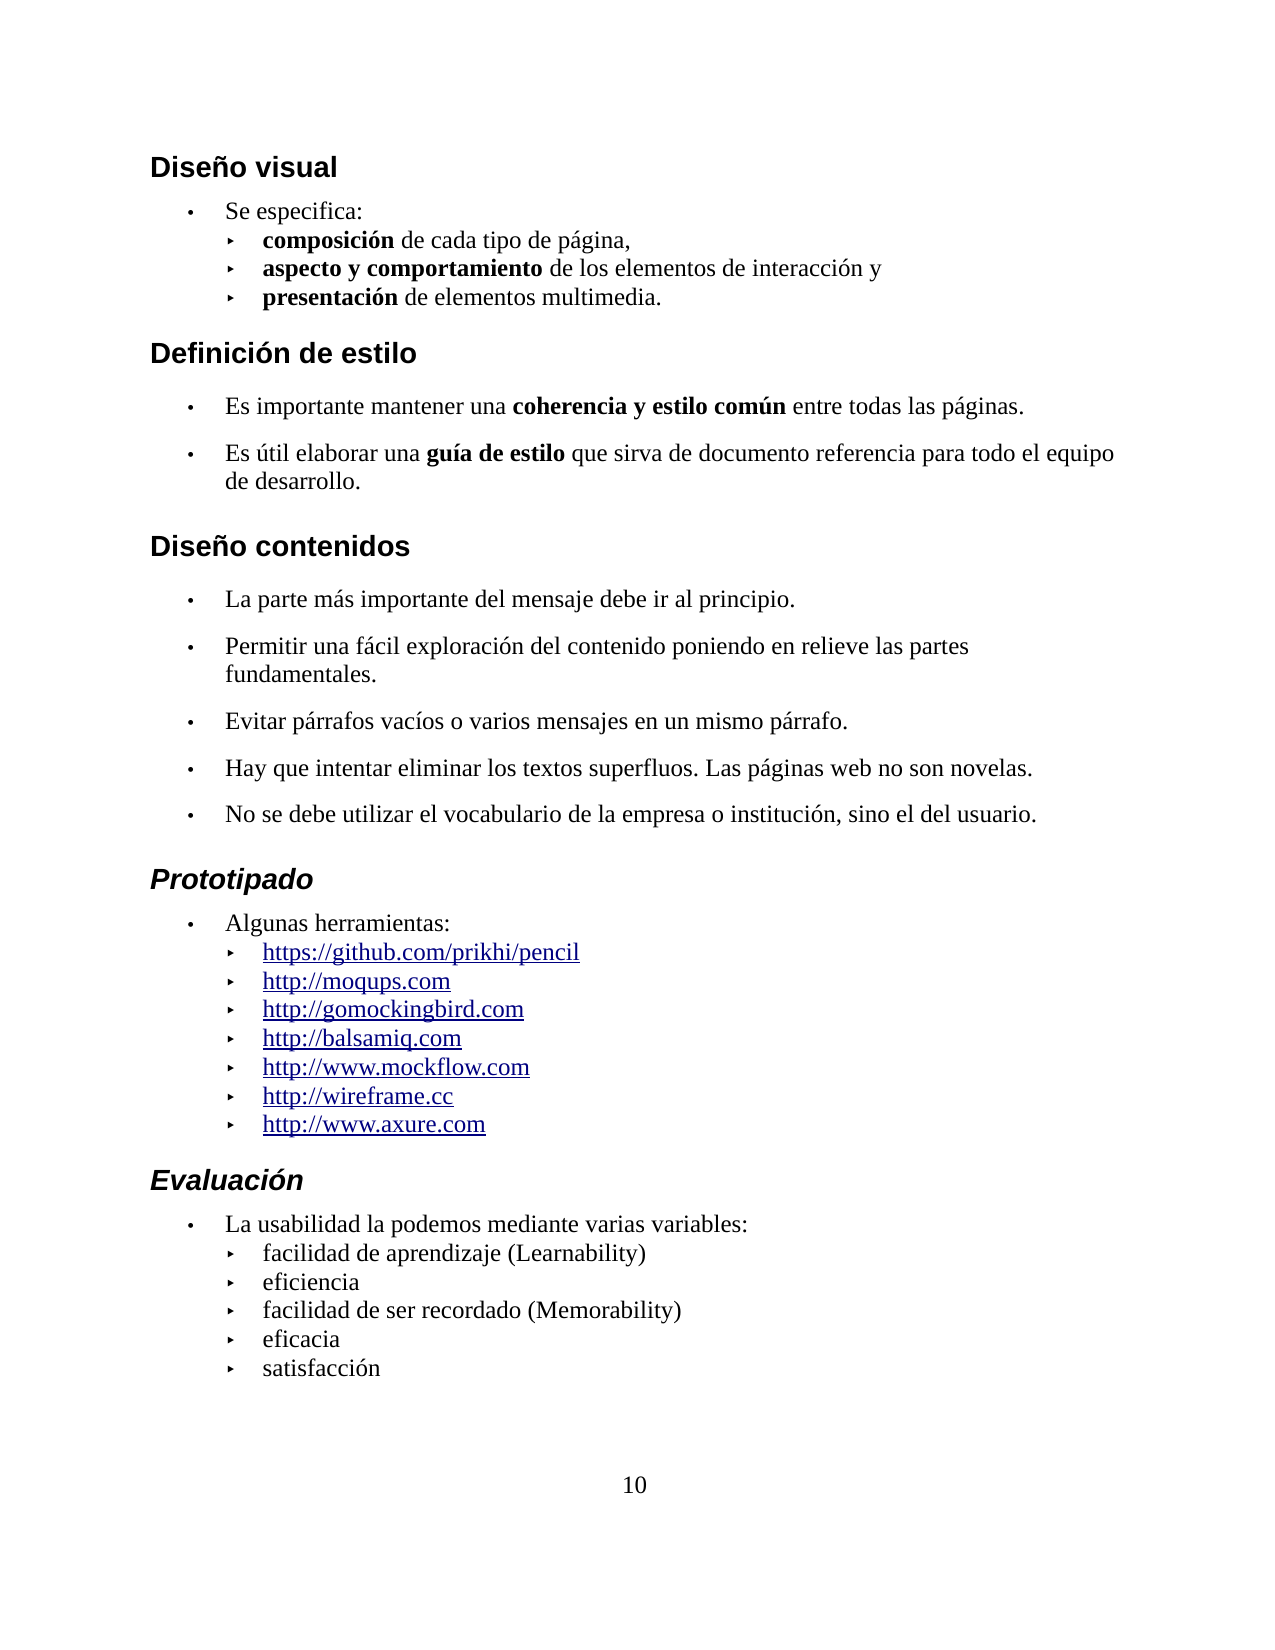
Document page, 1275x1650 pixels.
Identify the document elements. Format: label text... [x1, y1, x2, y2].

list Se especifica: [187, 196, 1125, 225]
list Algunas herramientas: [187, 908, 1125, 937]
list http://wireframe.cc [225, 1081, 1125, 1109]
subtitle Diseño contenidos [150, 529, 1125, 563]
list Evitar párrafos vacíos o varios mensajes en un mismo párrafo. [187, 706, 1125, 735]
list La parte más importante del mensaje debe ir al principio. [187, 584, 1125, 613]
list eficiencia [225, 1267, 1125, 1296]
subtitle Prototipado [150, 862, 1125, 896]
list http://www.mockflow.com [225, 1052, 1125, 1081]
list satisfacción [225, 1353, 1125, 1382]
list https://github.com/prikhi/pencil [225, 937, 1125, 966]
list Permitir una fácil exploración del contenido poniendo en relieve las partes fundamentales. [187, 631, 1125, 688]
list http://moqups.com [225, 966, 1125, 994]
list aspecto y comportamiento de los elementos de interacción y [225, 253, 1125, 282]
list La usabilidad la podemos mediante varias variables: [187, 1209, 1125, 1238]
list http://www.axure.com [225, 1109, 1125, 1138]
list Hay que intentar eliminar los textos superfluos. Las páginas web no son novelas. [187, 753, 1125, 782]
list facilidad de ser recordado (Memorability) [225, 1296, 1125, 1324]
list facilidad de aprendizaje (Learnability) [225, 1238, 1125, 1267]
subtitle Evaluación [150, 1163, 1125, 1197]
list Es útil elaborar una guía de estilo que sirva de documento referencia para todo el equipo de desarrollo. [187, 438, 1125, 495]
list No se debe utilizar el vocabulario de la empresa o institución, sino el del usuario. [187, 799, 1125, 828]
subtitle Diseño visual [150, 150, 1125, 183]
list presentación de elementos multimedia. [225, 282, 1125, 311]
list http://balsamiq.com [225, 1023, 1125, 1052]
list eficacia [225, 1324, 1125, 1353]
subtitle Definición de estilo [150, 336, 1125, 369]
list composición de cada tipo de página, [225, 225, 1125, 253]
list Es importante mantener una coherencia y estilo común entre todas las páginas. [187, 391, 1125, 420]
list http://gomockingbird.com [225, 994, 1125, 1023]
